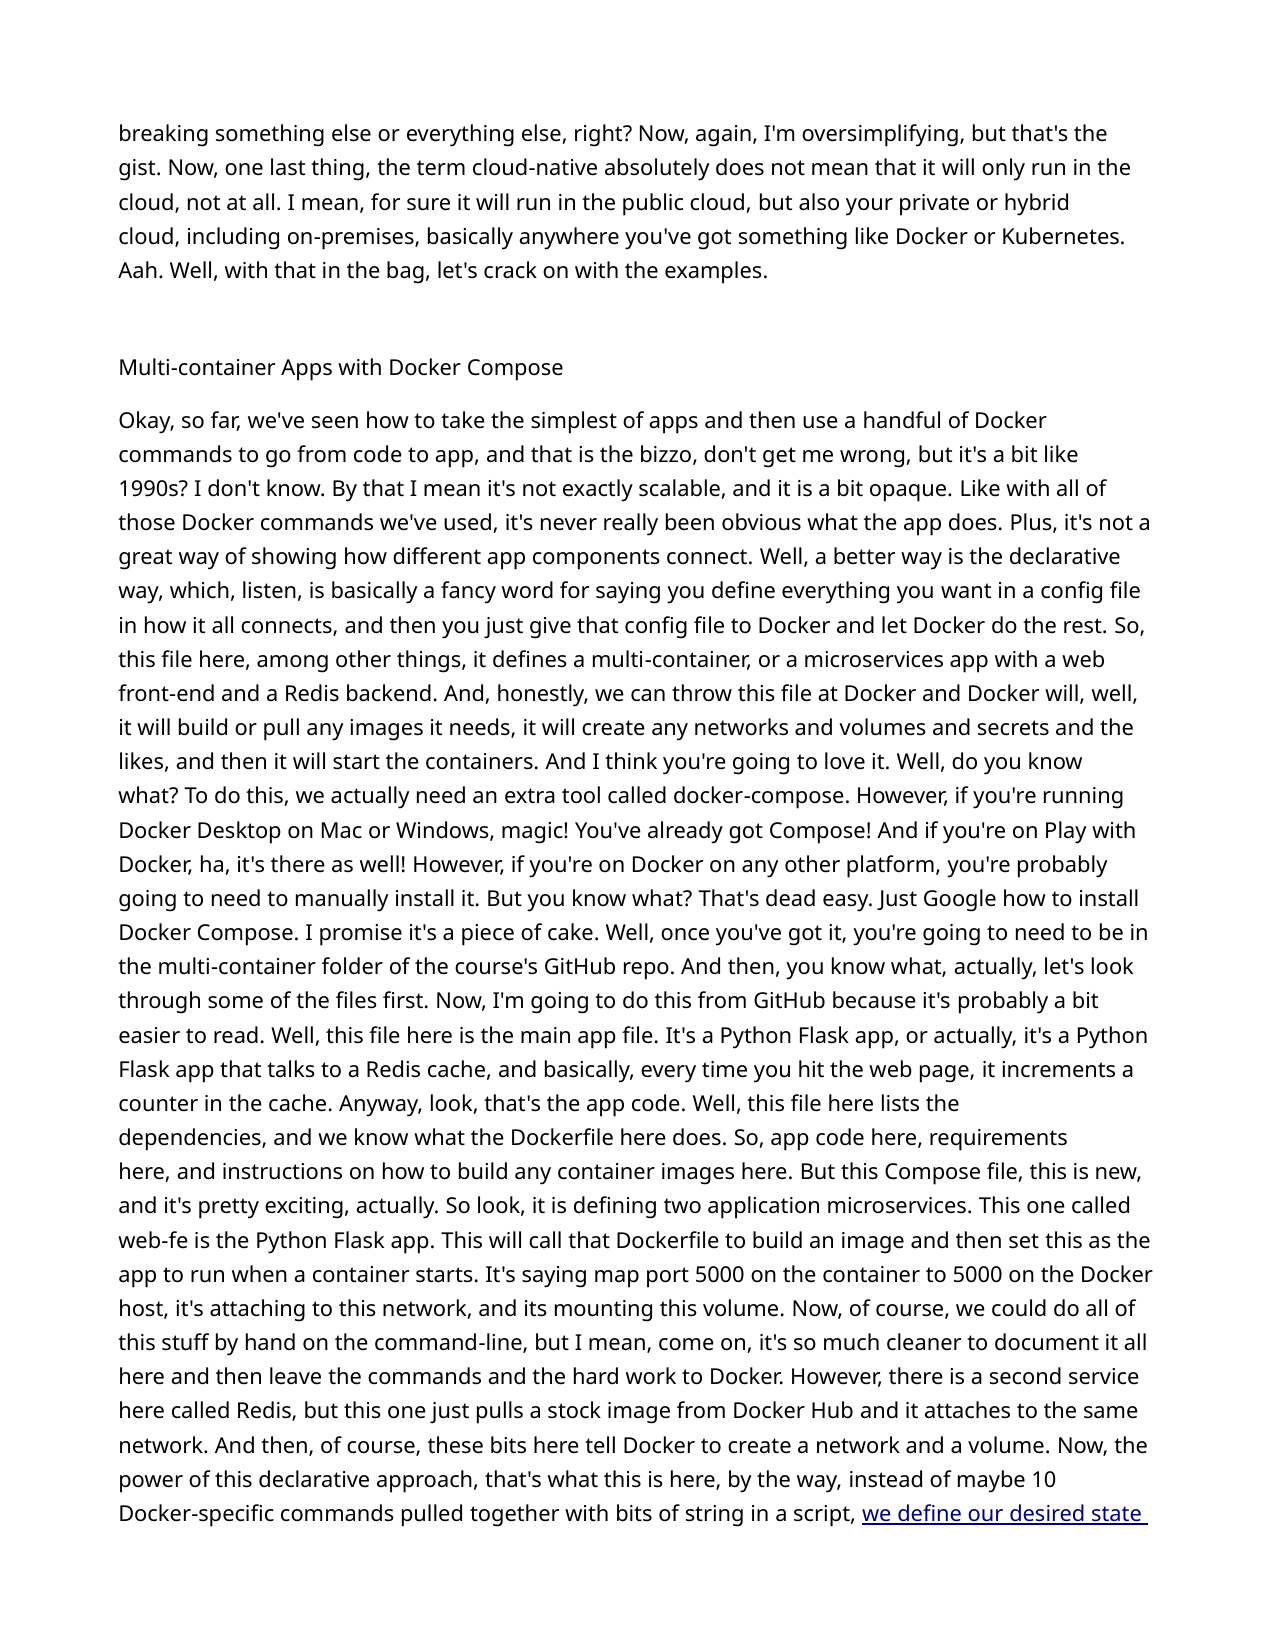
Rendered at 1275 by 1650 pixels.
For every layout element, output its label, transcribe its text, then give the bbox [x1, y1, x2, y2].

text breaking something else or everything else, right? Now, again, I'm oversimplifying, but that's the gist. Now, one last thing, the term cloud‑native absolutely does not mean that it will only run in the cloud, not at all. I mean, for sure it will run in the public cloud, but also your private or hybrid cloud, including on‑premises, basically anywhere you've got something like Docker or Kubernetes. Aah. Well, with that in the bag, let's crack on with the examples. [118, 118, 1157, 284]
text Okay, so far, we've seen how to take the simplest of apps and then use a handful of Docker commands to go from code to app, and that is the bizzo, don't get me wrong, but it's a bit like 1990s? I don't know. By that I mean it's not exactly scalable, and it is a bit opaque. Like with all of those Docker commands we've used, it's never really been obvious what the app does. Plus, it's not a great way of showing how different app components connect. Well, a better way is the declarative way, which, listen, is basically a fancy word for saying you define everything you want in a config file in how it all connects, and then you just give that config file to Docker and let Docker do the rest. So, this file here, among other things, it defines a multi‑container, or a microservices app with a web front‑end and a Redis backend. And, honestly, we can throw this file at Docker and Docker will, well, it will build or pull any images it needs, it will create any networks and volumes and secrets and the likes, and then it will start the containers. And I think you're going to love it. Well, do you know what? To do this, we actually need an extra tool called docker‑compose. However, if you're running Docker Desktop on Mac or Windows, magic! You've already got Compose! And if you're on Play with Docker, ha, it's there as well! However, if you're on Docker on any other platform, you're probably going to need to manually install it. But you know what? That's dead easy. Just Google how to install Docker Compose. I promise it's a piece of cake. Well, once you've got it, you're going to need to be in the multi‑container folder of the course's GitHub repo. And then, you know what, actually, let's look through some of the files first. Now, I'm going to do this from GitHub because it's probably a bit easier to read. Well, this file here is the main app file. It's a Python Flask app, or actually, it's a Python Flask app that talks to a Redis cache, and basically, every time you hit the web page, it increments a counter in the cache. Anyway, look, that's the app code. Well, this file here lists the dependencies, and we know what the Dockerfile here does. So, app code here, requirements here, and instructions on how to build any container images here. But this Compose file, this is new, and it's pretty exciting, actually. So look, it is defining two application microservices. This one called web‑fe is the Python Flask app. This will call that Dockerfile to build an image and then set this as the app to run when a container starts. It's saying map port 5000 on the container to 5000 on the Docker host, it's attaching to this network, and its mounting this volume. Now, of course, we could do all of this stuff by hand on the command‑line, but I mean, come on, it's so much cleaner to document it all here and then leave the commands and the hard work to Docker. However, there is a second service here called Redis, but this one just pulls a stock image from Docker Hub and it attaches to the same network. And then, of course, these bits here tell Docker to create a network and a volume. Now, the power of this declarative approach, that's what this is here, by the way, instead of maybe 10 Docker‑specific commands pulled together with bits of string in a script, we define our desired state [118, 405, 1157, 1528]
subtitle Multi-container Apps with Docker Compose [118, 351, 1157, 381]
